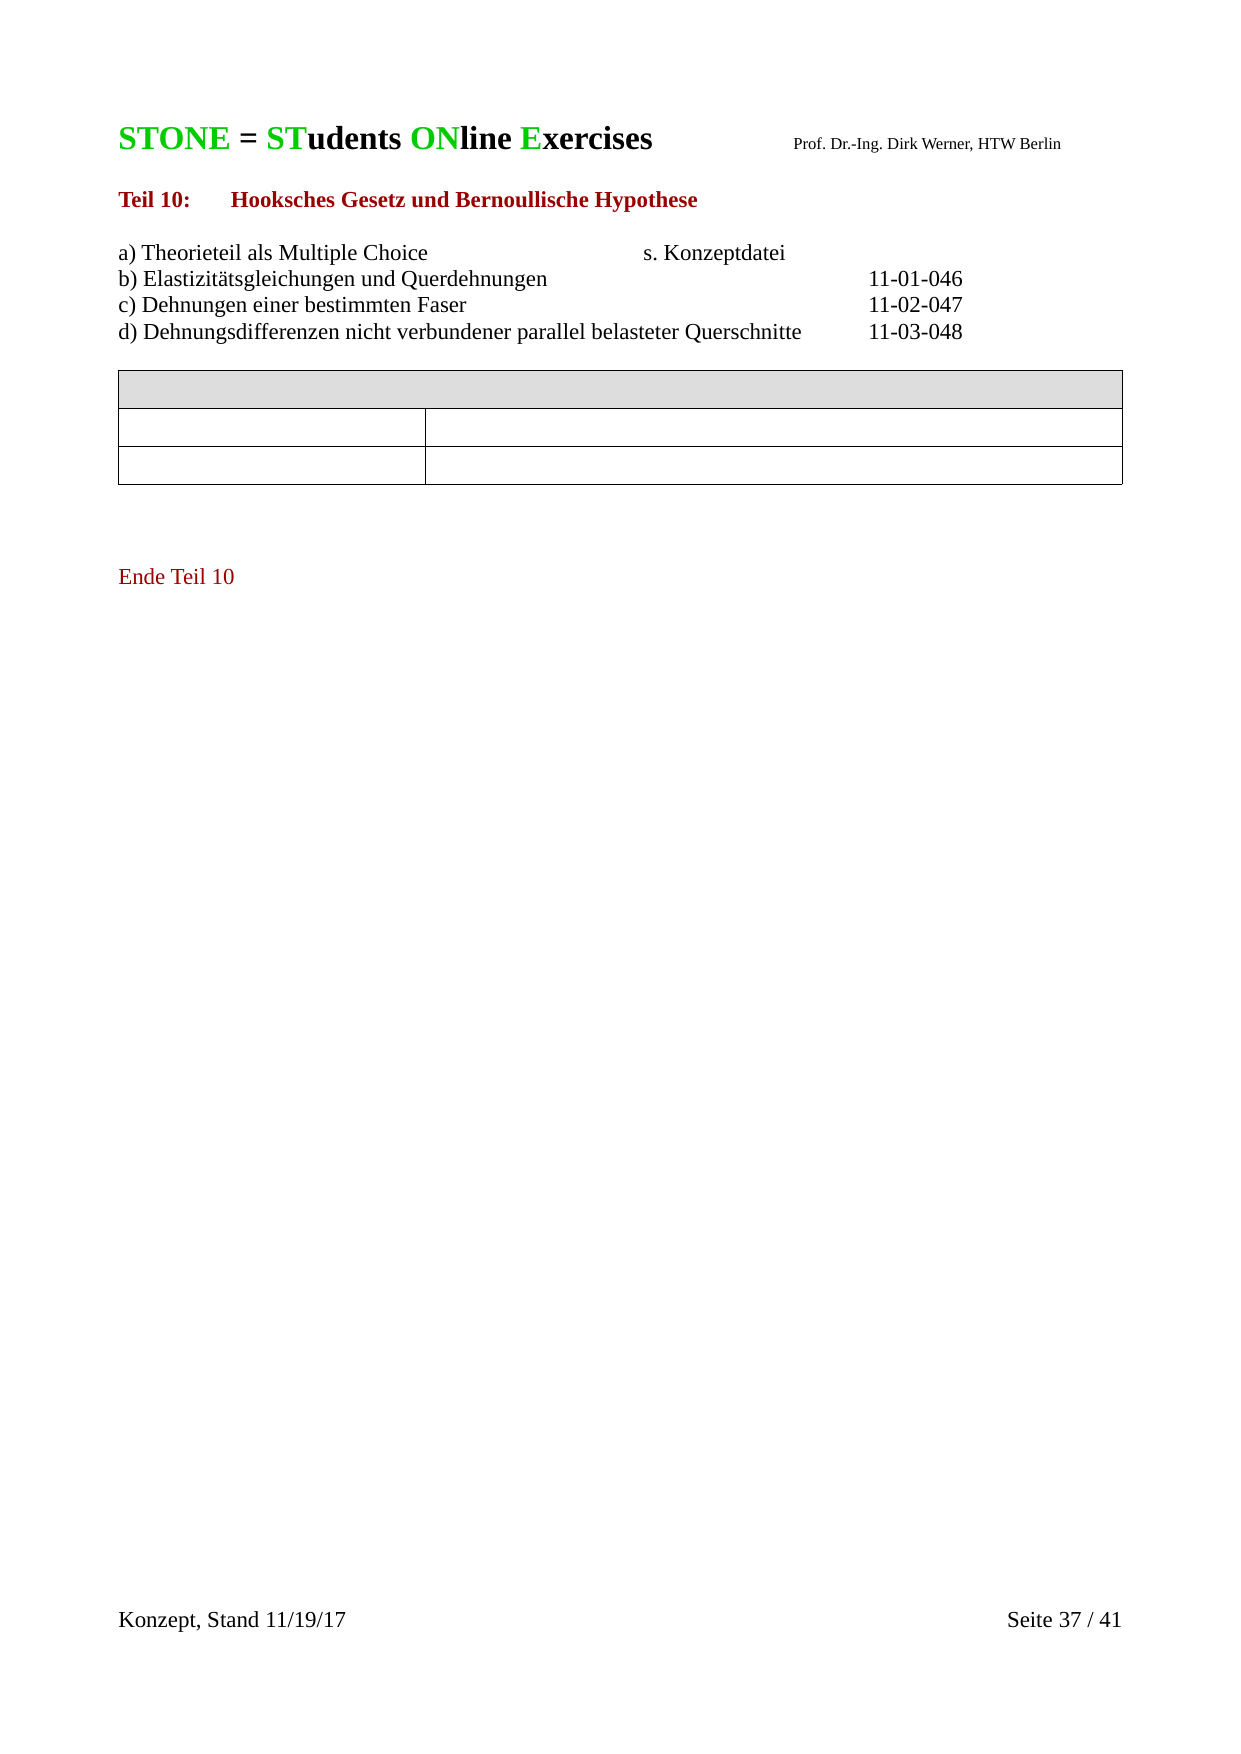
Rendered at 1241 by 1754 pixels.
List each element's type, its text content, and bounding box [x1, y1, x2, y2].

table_header [119, 371, 1122, 408]
text Teil 10: Hooksches Gesetz und Bernoullische Hypothese [118, 186, 1122, 212]
table_cell [426, 447, 1122, 484]
text b) Elastizitätsgleichungen und Querdehnungen 11-01-046 [118, 265, 1122, 291]
text Ende Teil 10 [118, 563, 1122, 590]
text a) Theorieteil als Multiple Choice s. Konzeptdatei [118, 239, 1122, 265]
text d) Dehnungsdifferenzen nicht verbundener parallel belasteter Querschnitte 11-03-048 [118, 318, 1122, 344]
text c) Dehnungen einer bestimmten Faser 11-02-047 [118, 291, 1122, 318]
table_cell [426, 409, 1122, 446]
table_cell [119, 409, 425, 446]
table_cell [119, 447, 425, 484]
